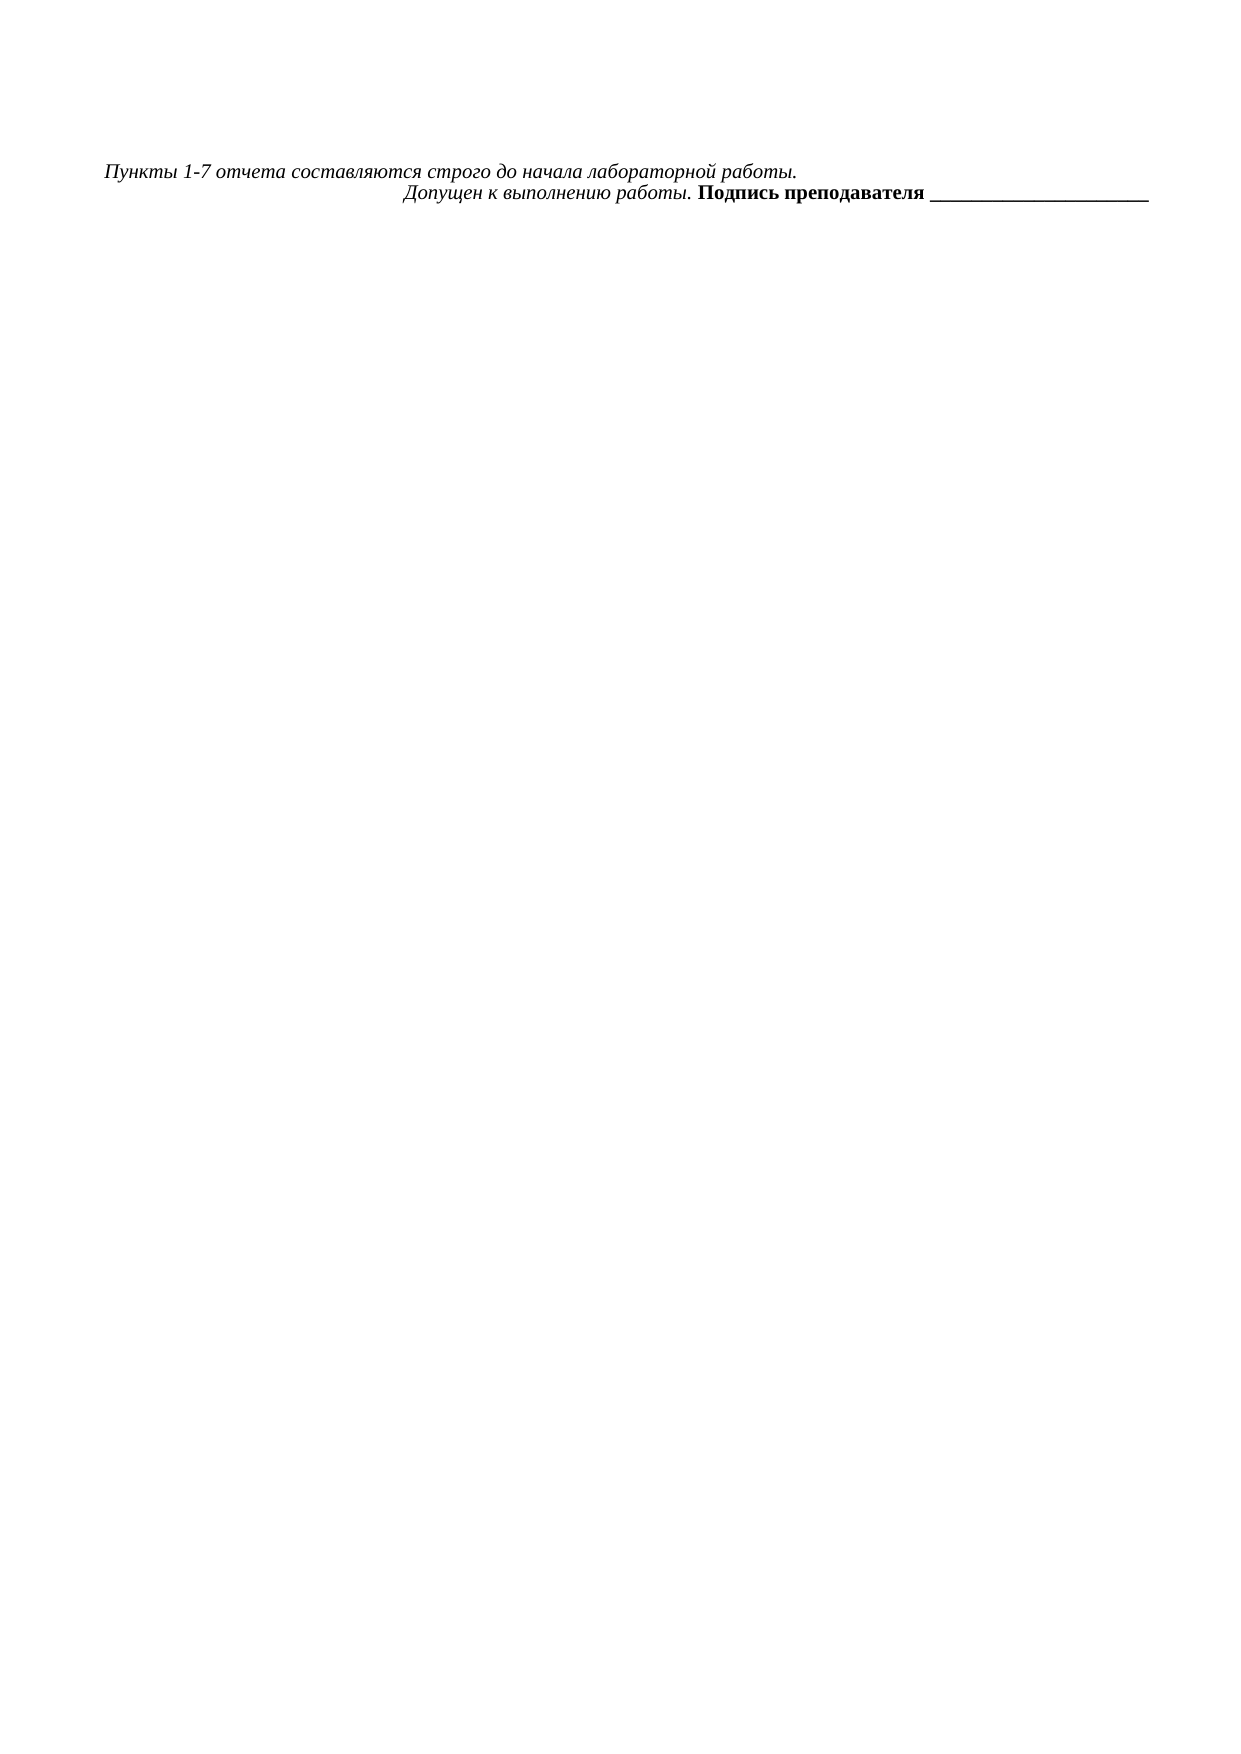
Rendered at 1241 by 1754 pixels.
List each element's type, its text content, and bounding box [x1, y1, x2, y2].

text Пункты 1-7 отчета составляются строго до начала лабораторной работы. [104, 159, 1173, 183]
text Допущен к выполнению работы. Подпись преподавателя _____________________ [104, 183, 1173, 204]
